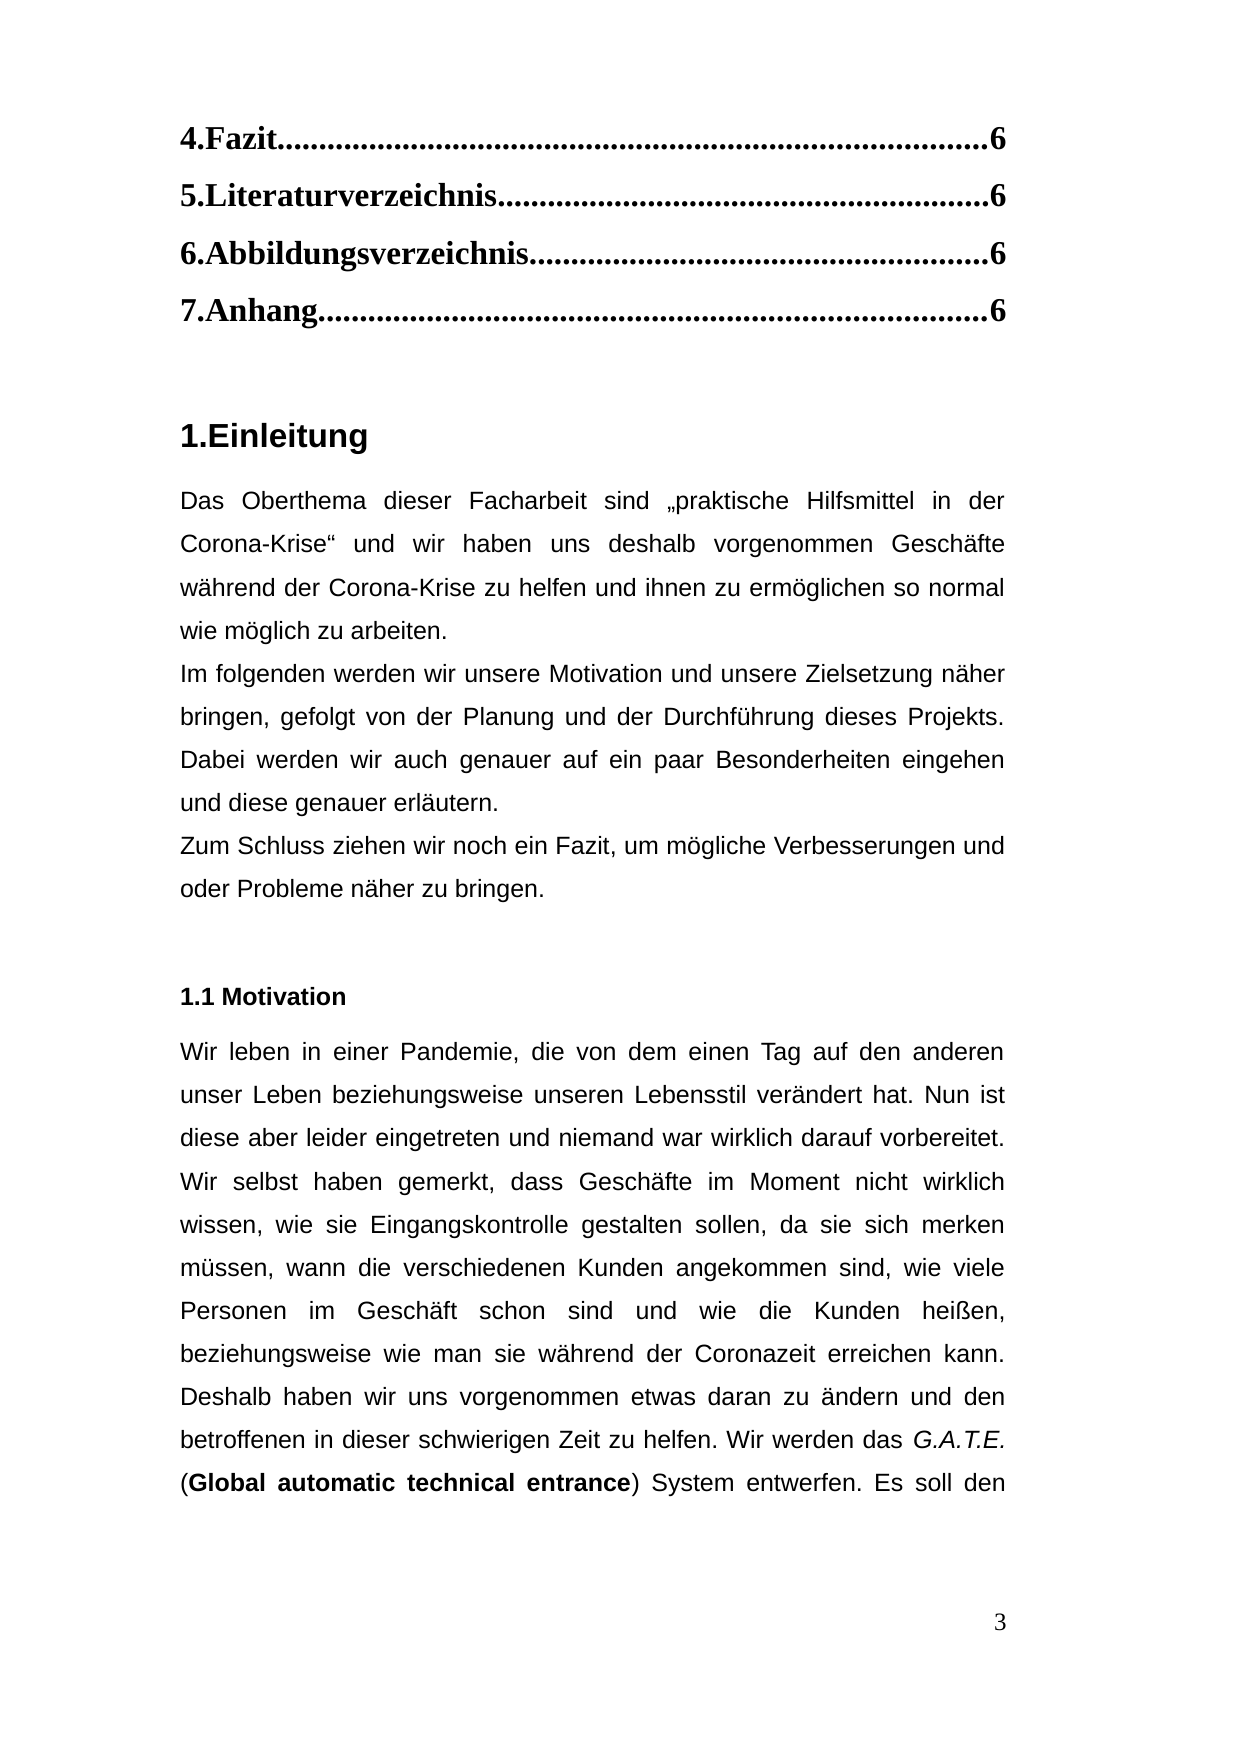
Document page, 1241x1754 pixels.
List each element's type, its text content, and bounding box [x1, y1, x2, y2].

subtitle 1.Einleitung [180, 416, 1006, 455]
text 6.Abbildungsverzeichnis 6 [180, 233, 1006, 271]
text 4.Fazit 6 [180, 118, 1006, 156]
text Im folgenden werden wir unsere Motivation und unsere Zielsetzung näher bringen, gefolgt von der Planung und der Durchführung dieses Projekts. Dabei werden wir auch genauer auf ein paar Besonderheiten eingehen und diese genauer erläutern. [180, 659, 1006, 817]
text 7.Anhang 6 [180, 291, 1006, 329]
text Zum Schluss ziehen wir noch ein Fazit, um mögliche Verbesserungen und oder Probleme näher zu bringen. [180, 831, 1006, 903]
text 5.Literaturverzeichnis 6 [180, 176, 1006, 214]
text Das Oberthema dieser Facharbeit sind „praktische Hilfsmittel in der Corona-Krise“ und wir haben uns deshalb vorgenommen Geschäfte während der Corona-Krise zu helfen und ihnen zu ermöglichen so normal wie möglich zu arbeiten. [180, 486, 1006, 644]
subtitle 1.1 Motivation [180, 982, 1006, 1010]
text Wir leben in einer Pandemie, die von dem einen Tag auf den anderen unser Leben beziehungsweise unseren Lebensstil verändert hat. Nun ist diese aber leider eingetreten und niemand war wirklich darauf vorbereitet. Wir selbst haben gemerkt, dass Geschäfte im Moment nicht wirklich wissen, wie sie Eingangskontrolle gestalten sollen, da sie sich merken müssen, wann die verschiedenen Kunden angekommen sind, wie viele Personen im Geschäft schon sind und wie die Kunden heißen, beziehungsweise wie man sie während der Coronazeit erreichen kann. Deshalb haben wir uns vorgenommen etwas daran zu ändern und den betroffenen in dieser schwierigen Zeit zu helfen. Wir werden das G.A.T.E. (Global automatic technical entrance) System entwerfen. Es soll den [180, 1037, 1006, 1497]
